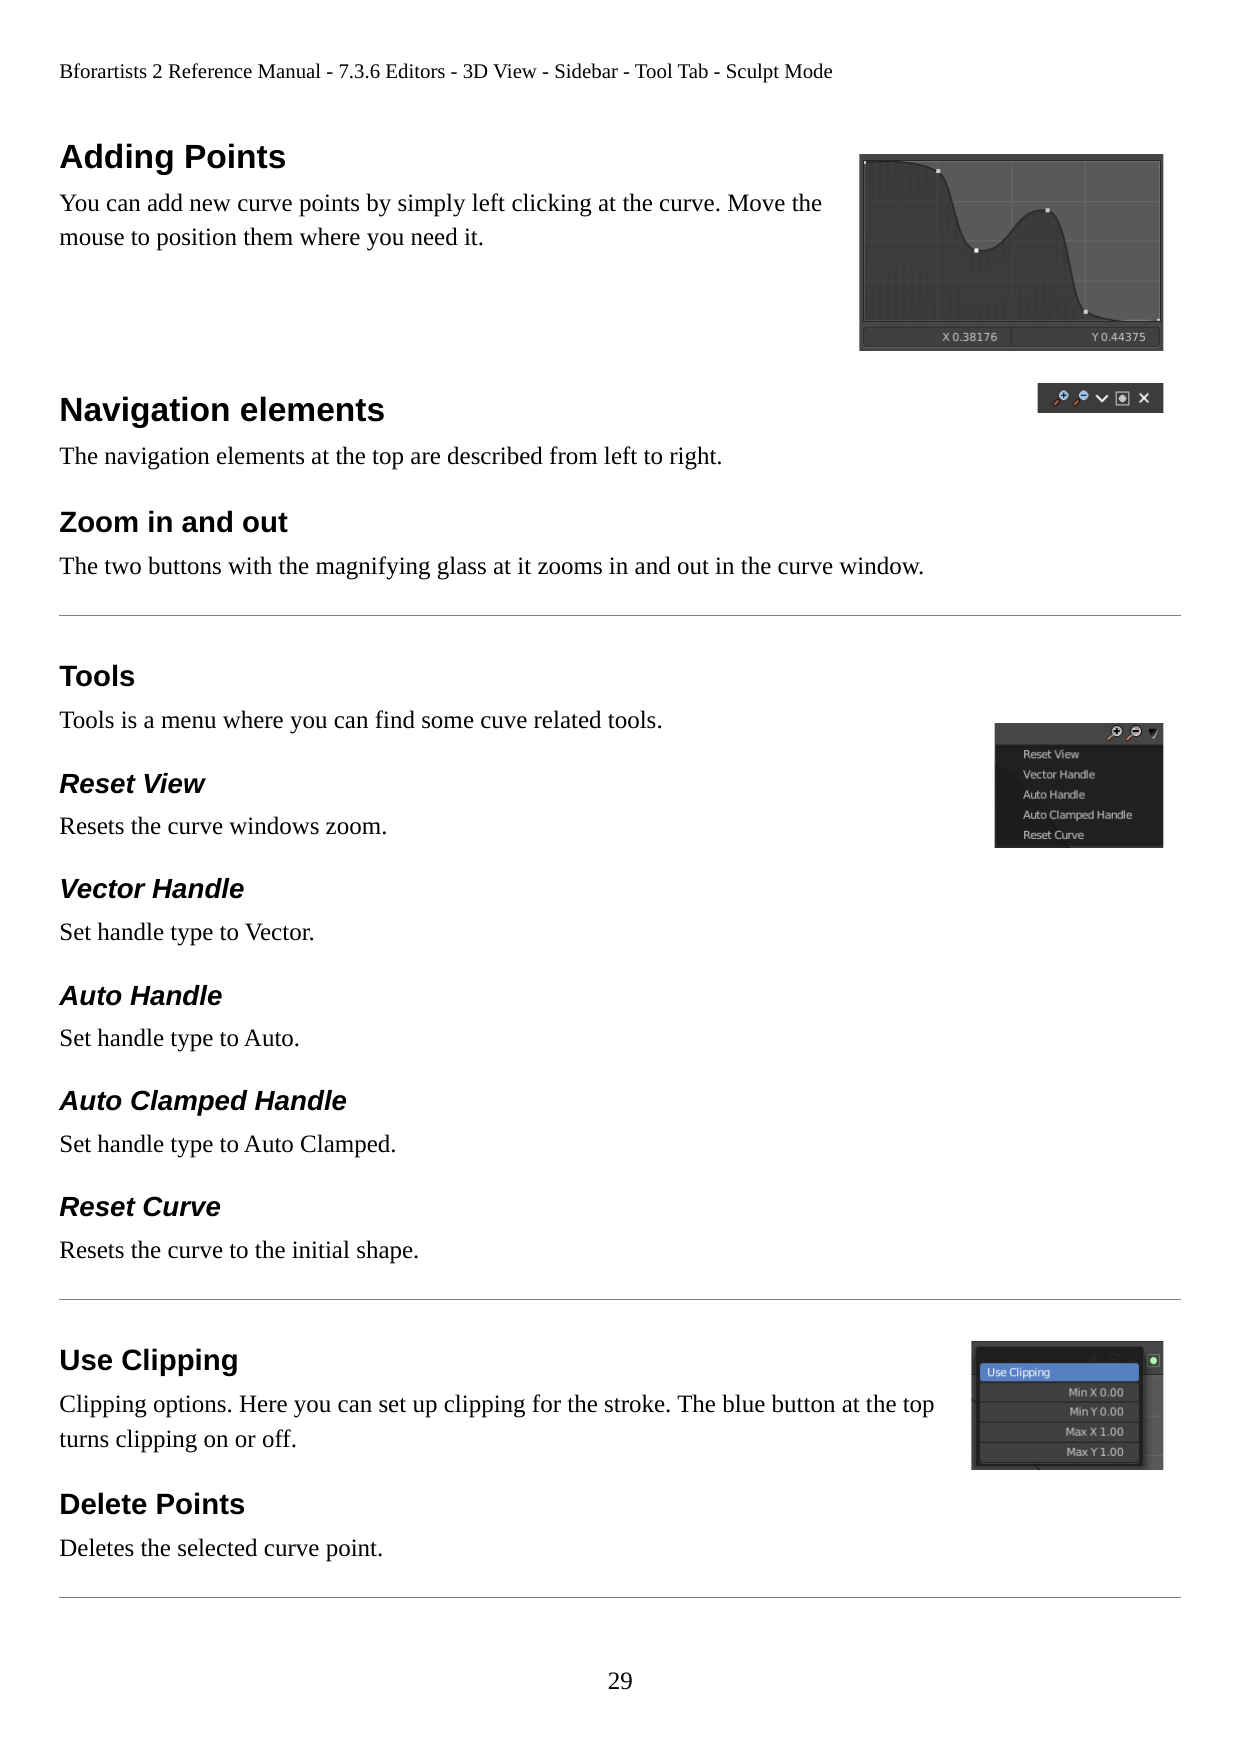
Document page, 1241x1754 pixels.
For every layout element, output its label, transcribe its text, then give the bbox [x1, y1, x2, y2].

picture [994, 723, 1164, 848]
subtitle Vector Handle [59, 873, 1181, 905]
text The navigation elements at the top are described from left to right. [59, 441, 1181, 470]
subtitle Navigation elements [59, 390, 1181, 429]
text Set handle type to Vector. [59, 917, 1181, 946]
picture [859, 154, 1164, 351]
subtitle Adding Points [59, 137, 1181, 175]
subtitle Auto Clamped Handle [59, 1085, 1181, 1117]
text Set handle type to Auto Clamped. [59, 1129, 1181, 1158]
subtitle Zoom in and out [59, 505, 1181, 539]
subtitle Use Clipping [59, 1343, 971, 1377]
text Tools is a menu where you can find some cuve related tools. [59, 705, 1181, 734]
text Resets the curve to the initial shape. [59, 1235, 1181, 1264]
subtitle Auto Handle [59, 979, 1181, 1011]
text Deletes the selected curve point. [59, 1533, 1181, 1562]
text The two buttons with the magnifying glass at it zooms in and out in the curve window. [59, 551, 1181, 580]
subtitle [1164, 767, 1181, 799]
subtitle Reset View [59, 767, 994, 799]
subtitle Tools [59, 659, 1181, 693]
text Clipping options. Here you can set up clipping for the stroke. The blue button at the top turns clipping on or off. [59, 1389, 971, 1452]
subtitle Reset Curve [59, 1191, 1181, 1223]
subtitle [1164, 1343, 1181, 1377]
picture [971, 1341, 1164, 1470]
text Resets the curve windows zoom. [59, 811, 994, 840]
subtitle Delete Points [59, 1487, 1181, 1521]
text You can add new curve points by simply left clicking at the curve. Move the mouse to position them where you need it. [59, 188, 859, 251]
picture [1037, 383, 1164, 413]
text Set handle type to Auto. [59, 1023, 1181, 1052]
